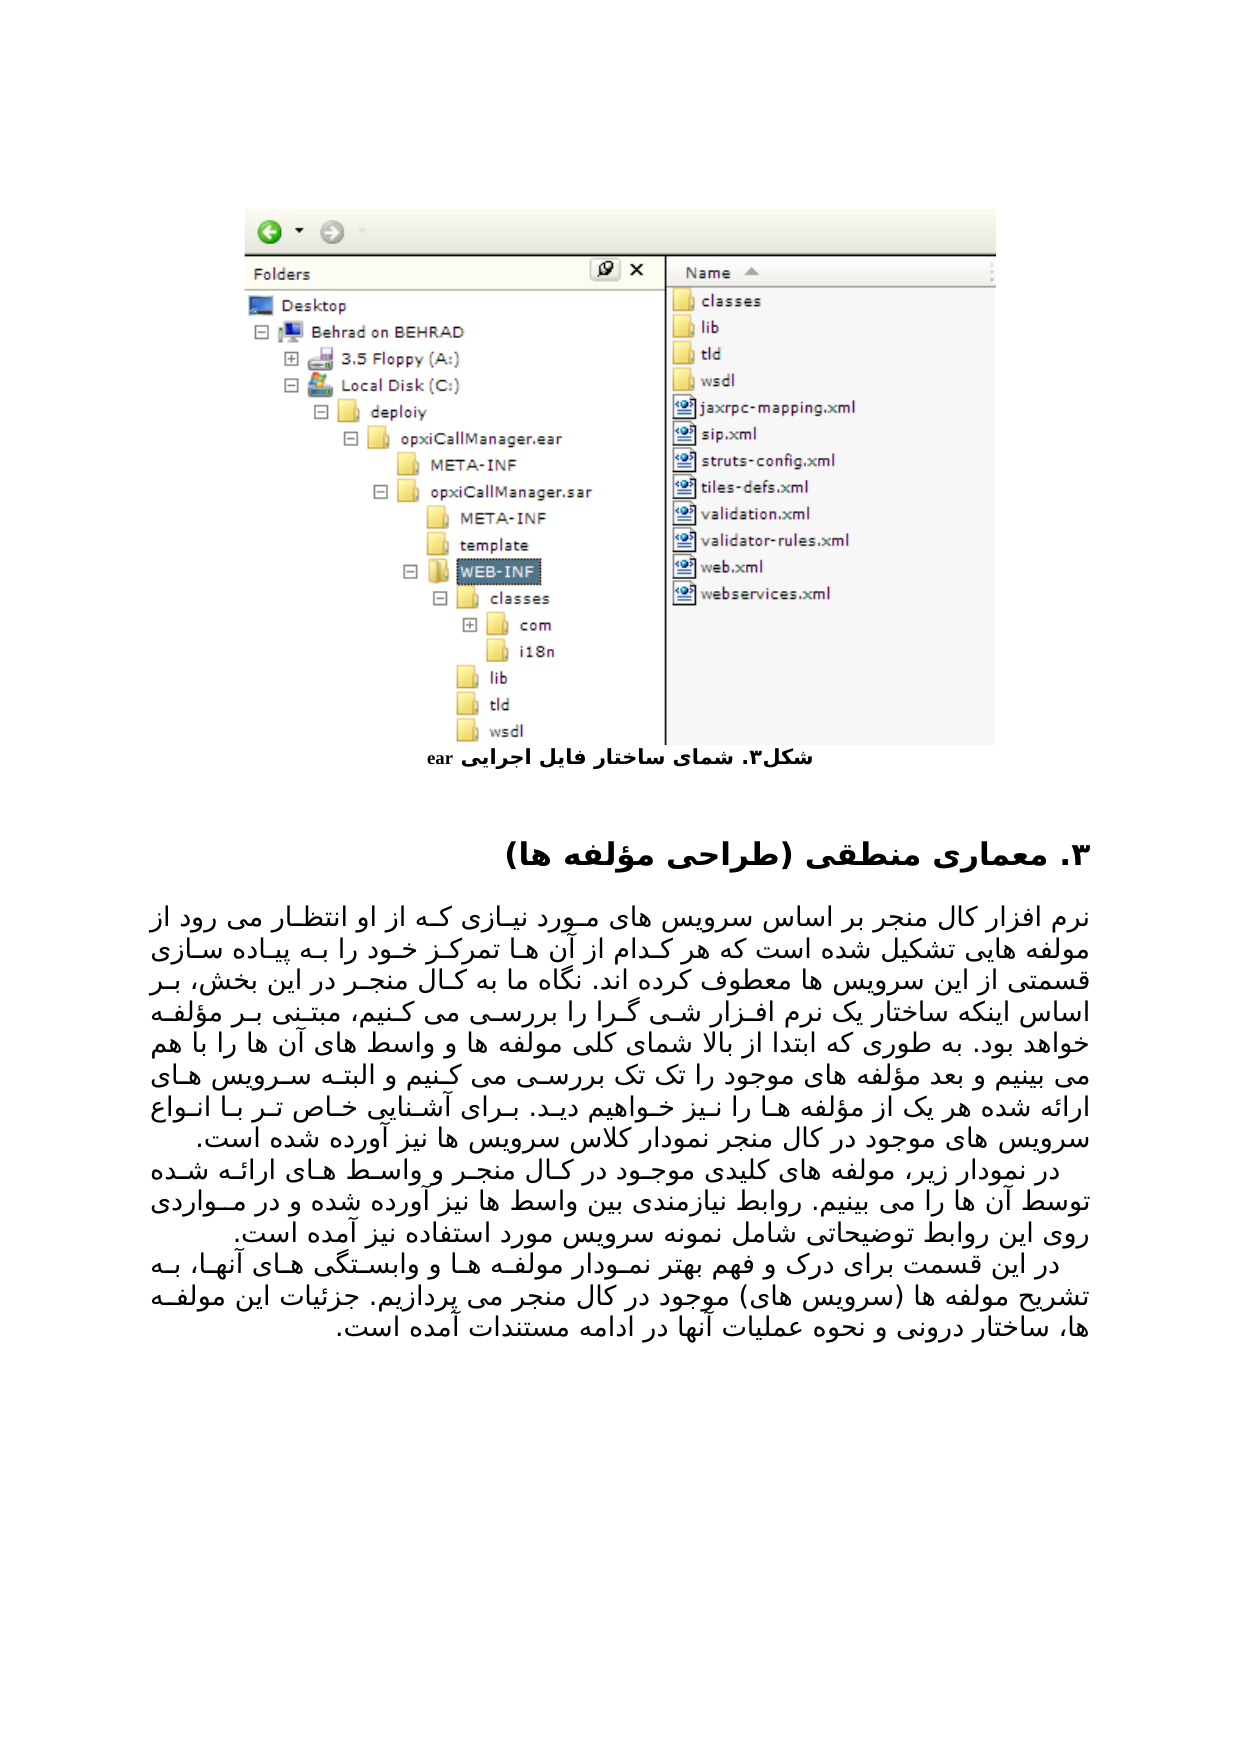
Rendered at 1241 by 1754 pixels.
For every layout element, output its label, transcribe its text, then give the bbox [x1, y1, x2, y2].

text شکل۳. شمای ساختار فایل اجرایی ear [150, 209, 1091, 769]
text ۳. معماری منطقی (طراحی مؤلفه ها) [150, 836, 1091, 872]
text نرم افزار کال منجر بر اساس سرویس های مورد نیازی که از او انتظار می رود از مولفه هایی تشکیل شده است که هر کدام از آن ها تمرکز خود را به پیاده سازی قسمتی از این سرویس ها معطوف کرده اند. نگاه ما به کال منجر در این بخش، بر اساس اینکه ساختار یک نرم افزار شی گرا را بررسی می کنیم، مبتنی بر مؤلفه خواهد بود. به طوری که ابتدا از بالا شمای کلی مولفه ها و واسط های آن ها را با هم می بینیم و بعد مؤلفه های موجود را تک تک بررسی می کنیم و البته سرویس های ارائه شده هر یک از مؤلفه ها را نیز خواهیم دید. برای آشنایی خاص تر با انواع سرویس های موجود در کال منجر نمودار کلاس سرویس ها نیز آورده شده است. [150, 901, 1091, 1154]
picture [244, 209, 997, 745]
text در نمودار زیر، مولفه های کلیدی موجود در کال منجر و واسط های ارائه شده توسط آن ها را می بینیم. روابط نیازمندی بین واسط ها نیز آورده شده و در مواردی روی این روابط توضیحاتی شامل نمونه سرویس مورد استفاده نیز آمده است. [150, 1154, 1091, 1249]
text در این قسمت برای درک و فهم بهتر نمودار مولفه ها و وابستگی های آنها، به تشریح مولفه ها (سرویس های) موجود در کال منجر می پردازیم. جزئیات این مولفه ها، ساختار درونی و نحوه عملیات آنها در ادامه مستندات آمده است. [150, 1249, 1091, 1343]
